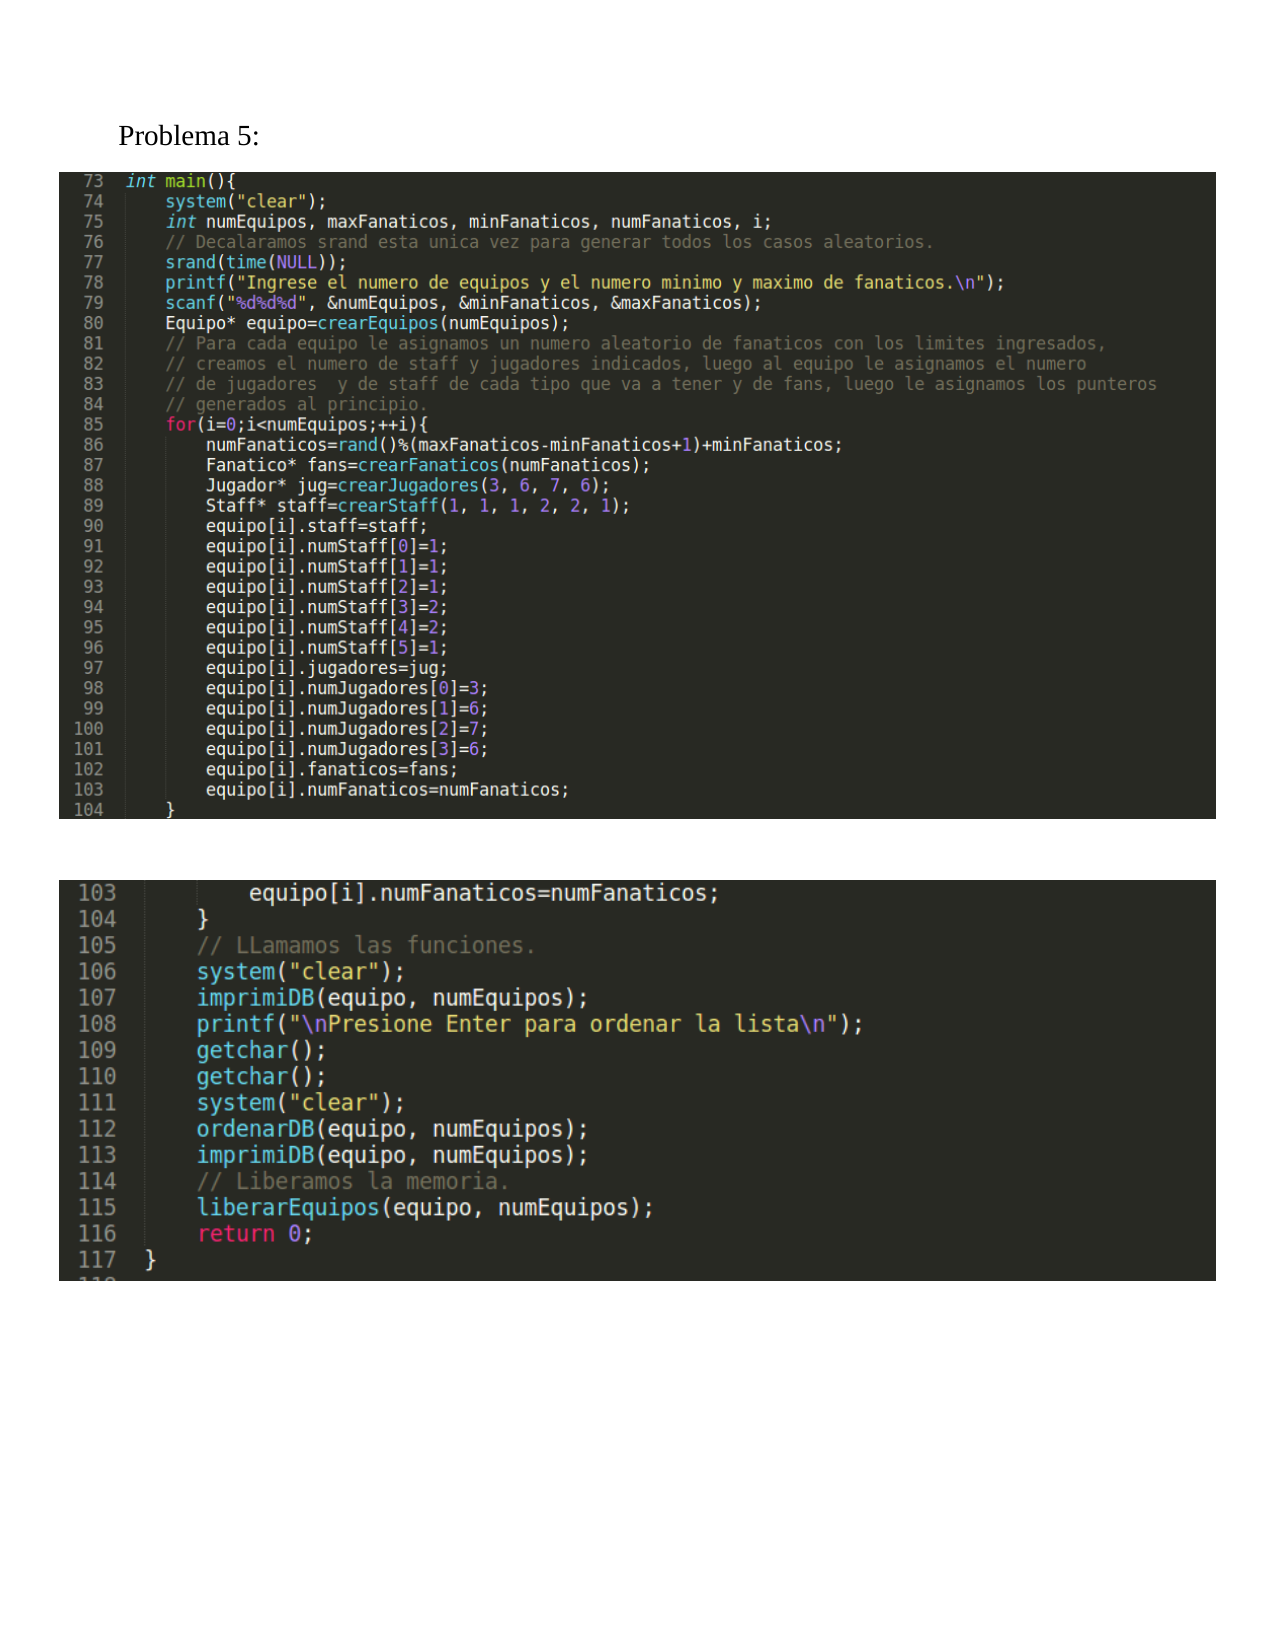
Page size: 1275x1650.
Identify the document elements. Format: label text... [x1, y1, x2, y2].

text Problema 5: [118, 118, 1157, 152]
picture [59, 172, 1216, 819]
picture [59, 880, 1216, 1281]
